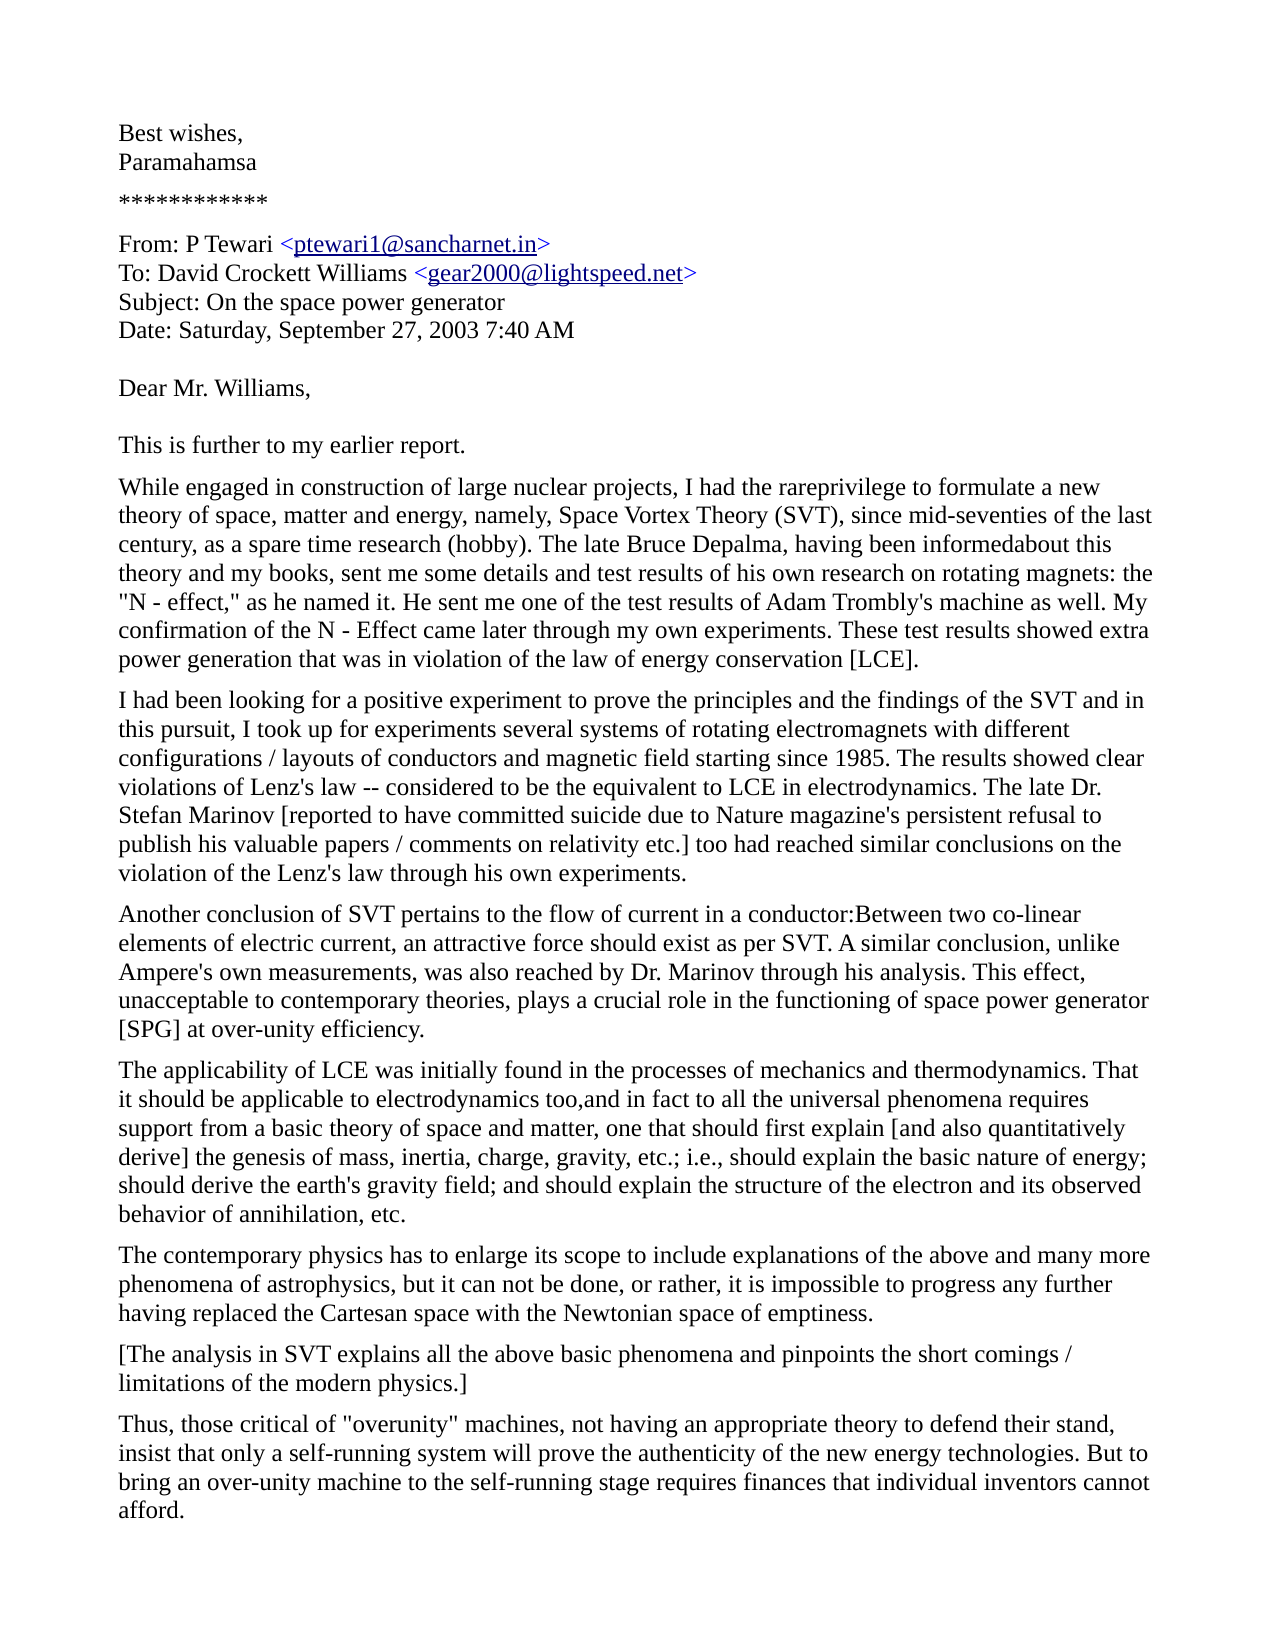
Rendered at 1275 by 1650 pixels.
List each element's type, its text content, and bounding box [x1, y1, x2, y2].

text Another conclusion of SVT pertains to the flow of current in a conductor:Between two co-linear elements of electric current, an attractive force should exist as per SVT. A similar conclusion, unlike Ampere's own measurements, was also reached by Dr. Marinov through his analysis. This effect, unacceptable to contemporary theories, plays a crucial role in the functioning of space power generator [SPG] at over-unity efficiency. [118, 899, 1157, 1043]
text From: P Tewari <ptewari1@sancharnet.in> To: David Crockett Williams <gear2000@lightspeed.net> Subject: On the space power generator Date: Saturday, September 27, 2003 7:40 AM Dear Mr. Williams, This is further to my earlier report. [118, 229, 1157, 459]
text The contemporary physics has to enlarge its scope to include explanations of the above and many more phenomena of astrophysics, but it can not be done, or rather, it is impossible to progress any further having replaced the Cartesan space with the Newtonian space of emptiness. [118, 1241, 1157, 1327]
text I had been looking for a positive experiment to prove the principles and the findings of the SVT and in this pursuit, I took up for experiments several systems of rotating electromagnets with different configurations / layouts of conductors and magnetic field starting since 1985. The results showed clear violations of Lenz's law -- considered to be the equivalent to LCE in electrodynamics. The late Dr. Stefan Marinov [reported to have committed suicide due to Nature magazine's persistent refusal to publish his valuable papers / comments on relativity etc.] too had reached similar conclusions on the violation of the Lenz's law through his own experiments. [118, 686, 1157, 887]
text The applicability of LCE was initially found in the processes of mechanics and thermodynamics. That it should be applicable to electrodynamics too,and in fact to all the universal phenomena requires support from a basic theory of space and matter, one that should first explain [and also quantitatively derive] the genesis of mass, inertia, charge, gravity, etc.; i.e., should explain the basic nature of energy; should derive the earth's gravity field; and should explain the structure of the electron and its observed behavior of annihilation, etc. [118, 1056, 1157, 1228]
text [The analysis in SVT explains all the above basic phenomena and pinpoints the short comings / limitations of the modern physics.] [118, 1339, 1157, 1397]
text While engaged in construction of large nuclear projects, I had the rareprivilege to formulate a new theory of space, matter and energy, namely, Space Vortex Theory (SVT), since mid-seventies of the last century, as a spare time research (hobby). The late Bruce Depalma, having been informedabout this theory and my books, sent me some details and test results of his own research on rotating magnets: the "N - effect," as he named it. He sent me one of the test results of Adam Trombly's machine as well. My confirmation of the N - Effect came later through my own experiments. These test results showed extra power generation that was in violation of the law of energy conservation [LCE]. [118, 472, 1157, 673]
text Thus, those critical of "overunity" machines, not having an appropriate theory to defend their stand, insist that only a self-running system will prove the authenticity of the new energy technologies. But to bring an over-unity machine to the self-running stage requires finances that individual inventors cannot afford. [118, 1409, 1157, 1524]
text ************ [118, 188, 1157, 217]
text Best wishes, Paramahamsa [118, 118, 1157, 176]
